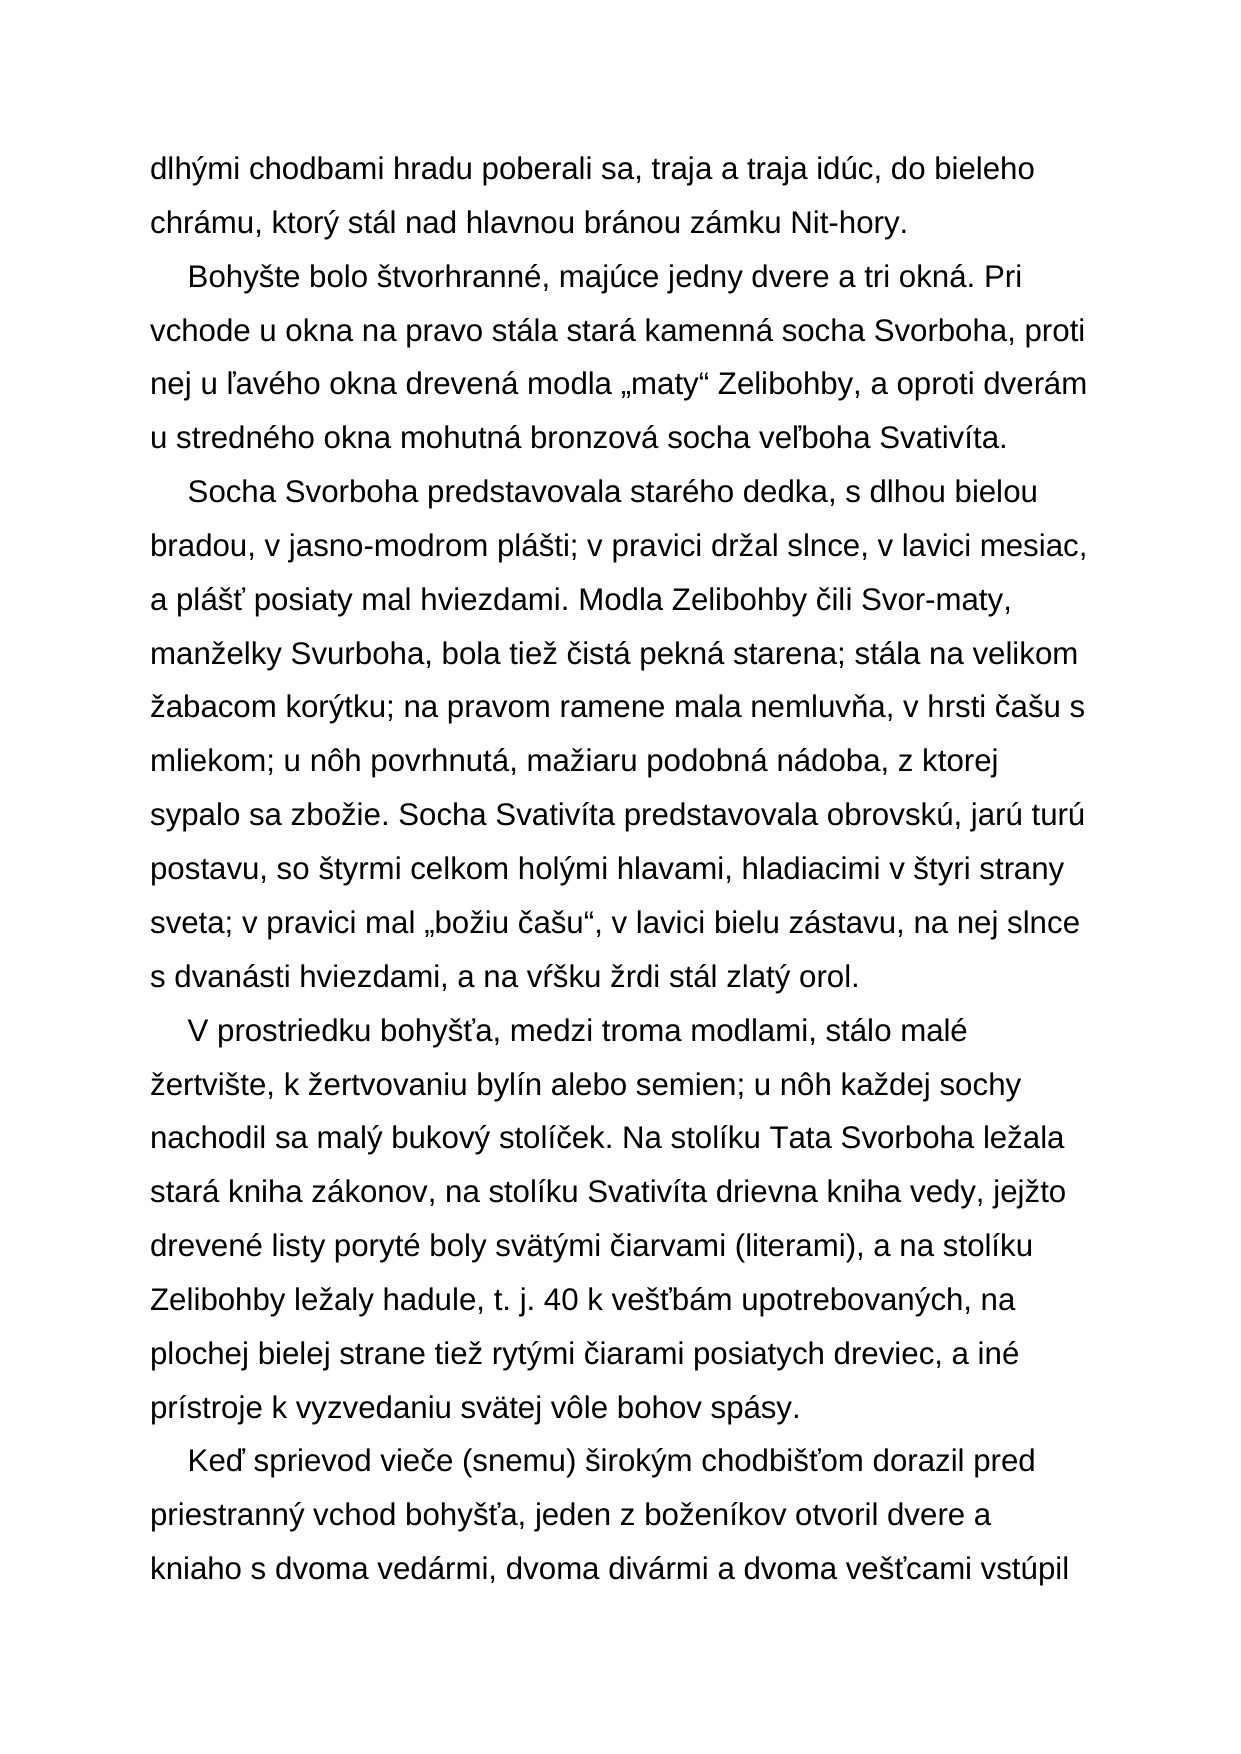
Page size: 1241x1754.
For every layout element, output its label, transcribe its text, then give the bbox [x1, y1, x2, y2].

text Socha Svorboha predstavovala starého dedka, s dlhou bielou bradou, v jasno-modrom plášti; v pra­vici držal slnce, v lavici mesiac, a plášť posiaty mal hviezdami. Modla Zelibohby čili Svor-maty, manželky Svurboha, bola tiež čistá pekná starena; stála na velikom žabacom korýtku; na pravom ramene mala nemluvňa, v hrsti čašu s mliekom; u nôh povrhnutá, mažiaru podobná nádoba, z ktorej sypalo sa zbožie. Socha Svativíta predstavovala obrovskú, jarú turú postavu, so štyrmi celkom holými hlavami, hladiacimi v štyri strany sveta; v pravici mal „božiu čašu“, v lavici bielu zástavu, na nej slnce s dvanásti hvie­zdami, a na vŕšku žrdi stál zlatý orol. [150, 473, 1091, 994]
text Bohyšte bolo štvorhranné, majúce jedny dvere a tri okná. Pri vchode u okna na pravo stála stará kamenná socha Svorboha, proti nej u ľavého okna drevená modla „maty“ Zelibohby, a oproti dverám u stredného okna mohutná bronzová socha veľboha Svativíta. [150, 258, 1091, 455]
text Keď sprievod vieče (snemu) širokým chodbišťom dorazil pred priestranný vchod bohyšťa, jeden z boženíkov otvoril dvere a kniaho s dvoma vedármi, dvoma divármi a dvoma vešťcami vstúpil [150, 1442, 1091, 1586]
text dlhými chodbami hradu poberali sa, traja a traja idúc, do bieleho chrámu, ktorý stál nad hlavnou bránou zámku Nit-hory. [150, 150, 1091, 240]
text V prostriedku bohyšťa, medzi troma modlami, stálo malé žertvište, k žertvovaniu bylín alebo semien; u nôh každej sochy nachodil sa malý bukový stolíček. Na stolíku Tata Svorboha ležala stará kniha zákonov, na stolíku Svativíta drievna kniha vedy, jejžto drevené listy poryté boly svätými čiarvami (literami), a na stolíku Zelibohby ležaly hadule, t. j. 40 k vešťbám upotrebovaných, na plochej bielej strane tiež rytými čiarami posiatych dreviec, a iné prístroje k vyzvedaniu svätej vôle bohov spásy. [150, 1012, 1091, 1424]
